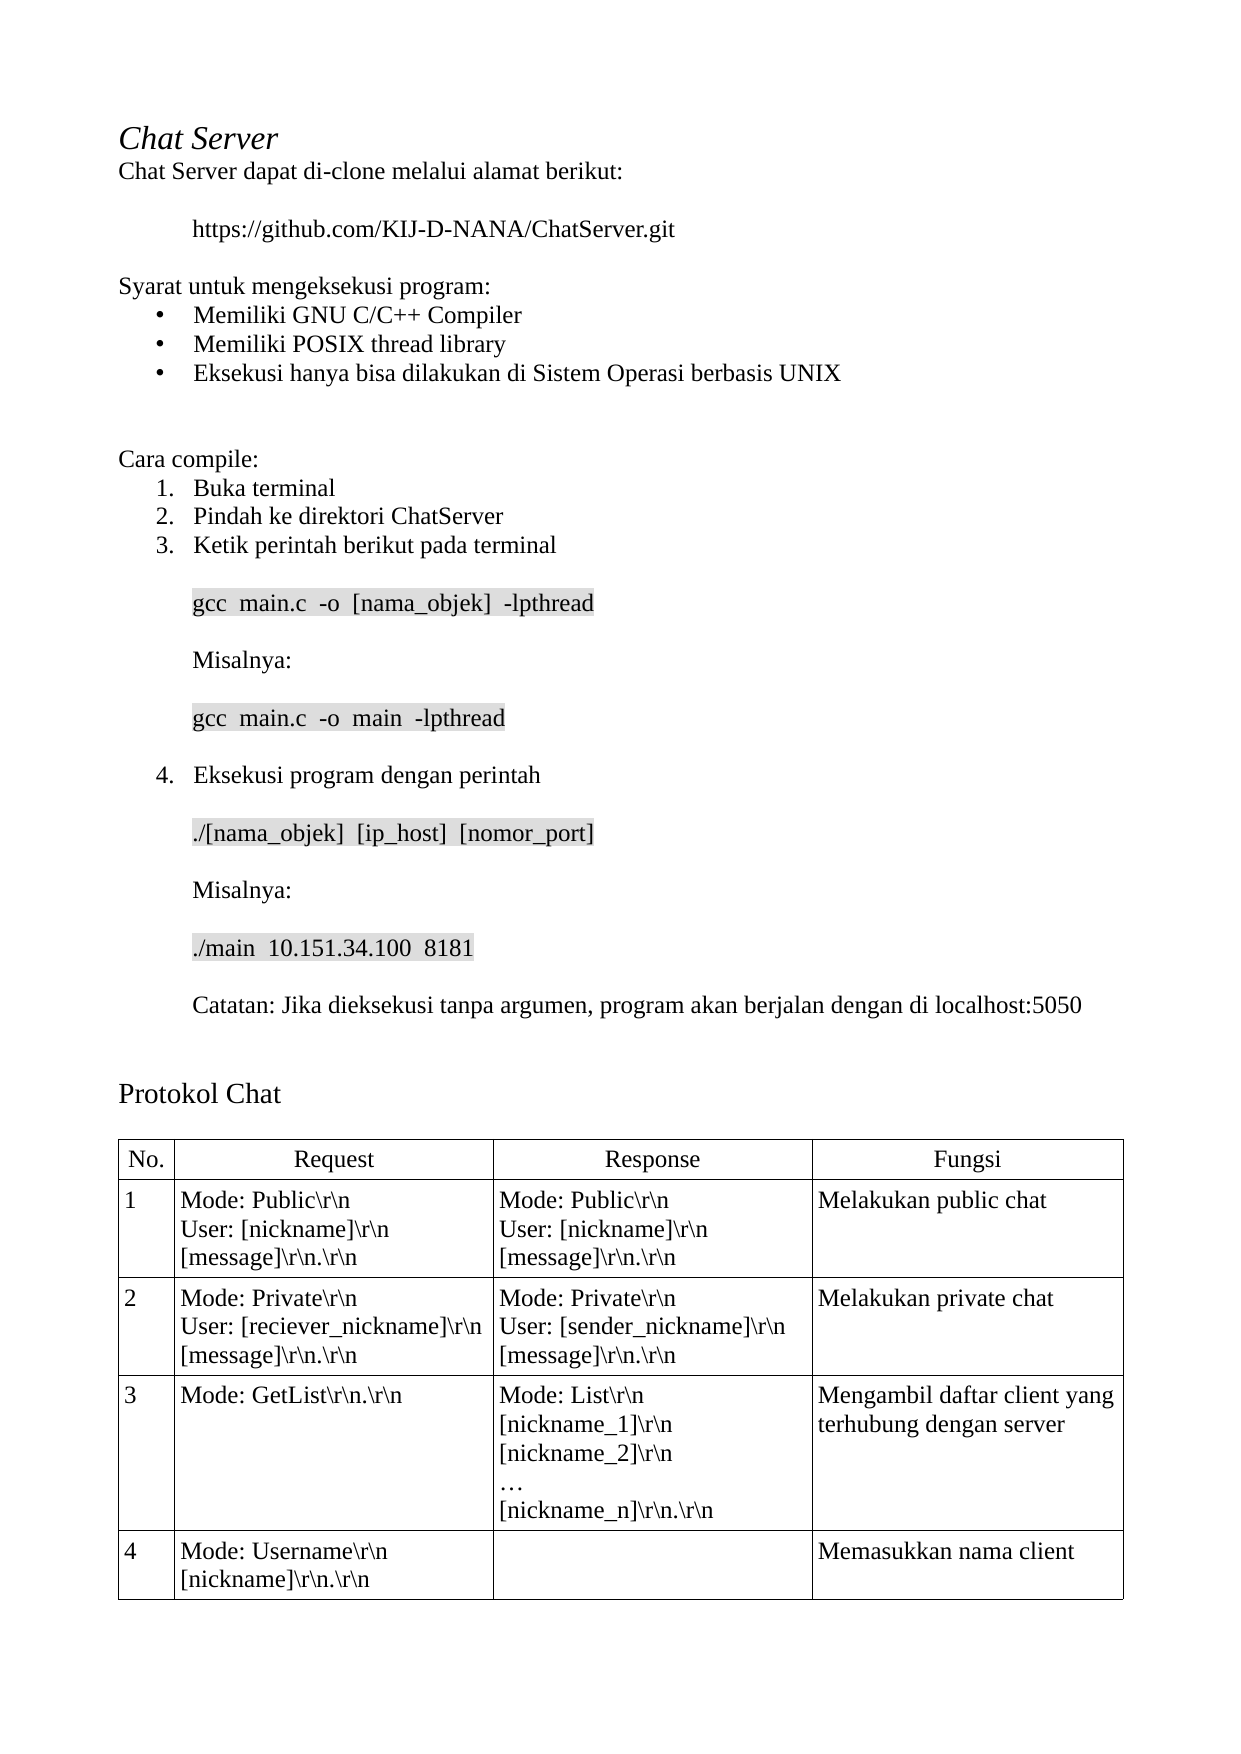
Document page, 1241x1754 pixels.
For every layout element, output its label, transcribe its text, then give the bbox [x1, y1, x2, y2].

table_cell Mode: Username\r\n [nickname]\r\n.\r\n [175, 1531, 493, 1599]
list Pindah ke direktori ChatServer [118, 501, 1113, 530]
table_cell 3 [119, 1376, 174, 1530]
table_cell Mengambil daftar client yang terhubung dengan server [813, 1376, 1123, 1530]
table_cell Mode: GetList\r\n.\r\n [175, 1376, 493, 1530]
table_cell [494, 1531, 812, 1599]
table_cell 2 [119, 1278, 174, 1375]
text gcc main.c -o main -lpthread [118, 703, 1122, 731]
table_cell Memasukkan nama client [813, 1531, 1123, 1599]
list Eksekusi program dengan perintah [156, 760, 1122, 789]
table_cell Melakukan private chat [813, 1278, 1123, 1375]
table_cell Mode: List\r\n [nickname_1]\r\n [nickname_2]\r\n … [nickname_n]\r\n.\r\n [494, 1376, 812, 1530]
table_cell Mode: Private\r\n User: [reciever_nickname]\r\n [message]\r\n.\r\n [175, 1278, 493, 1375]
table_header No. [119, 1140, 174, 1179]
table_cell Mode: Public\r\n User: [nickname]\r\n [message]\r\n.\r\n [494, 1180, 812, 1277]
text Catatan: Jika dieksekusi tanpa argumen, program akan berjalan dengan di localhost:5050 [192, 990, 1122, 1019]
table_cell 4 [119, 1531, 174, 1599]
table_header Fungsi [813, 1140, 1123, 1179]
text Cara compile: [118, 444, 1122, 473]
text Chat Server dapat di-clone melalui alamat berikut: [118, 156, 1122, 185]
text ./main 10.151.34.100 8181 [192, 933, 1122, 961]
table_header Request [175, 1140, 493, 1179]
text gcc main.c -o [nama_objek] -lpthread [118, 588, 1122, 616]
list Eksekusi hanya bisa dilakukan di Sistem Operasi berbasis UNIX [156, 358, 1122, 386]
table_cell 1 [119, 1180, 174, 1277]
text Protokol Chat [118, 1076, 1110, 1110]
table_cell Mode: Public\r\n User: [nickname]\r\n [message]\r\n.\r\n [175, 1180, 493, 1277]
text Syarat untuk mengeksekusi program: [118, 271, 1122, 300]
text ./[nama_objek] [ip_host] [nomor_port] [118, 818, 1122, 846]
text Misalnya: [118, 875, 1122, 904]
list Ketik perintah berikut pada terminal [156, 530, 1122, 559]
text Misalnya: [118, 645, 1122, 674]
text Chat Server [118, 118, 1122, 156]
table_cell Melakukan public chat [813, 1180, 1123, 1277]
table_header Response [494, 1140, 812, 1179]
list Memiliki POSIX thread library [156, 329, 1122, 358]
table_cell Mode: Private\r\n User: [sender_nickname]\r\n [message]\r\n.\r\n [494, 1278, 812, 1375]
list Memiliki GNU C/C++ Compiler [156, 300, 1122, 329]
list Buka terminal [118, 473, 1113, 501]
text https://github.com/KIJ-D-NANA/ChatServer.git [118, 214, 1122, 243]
